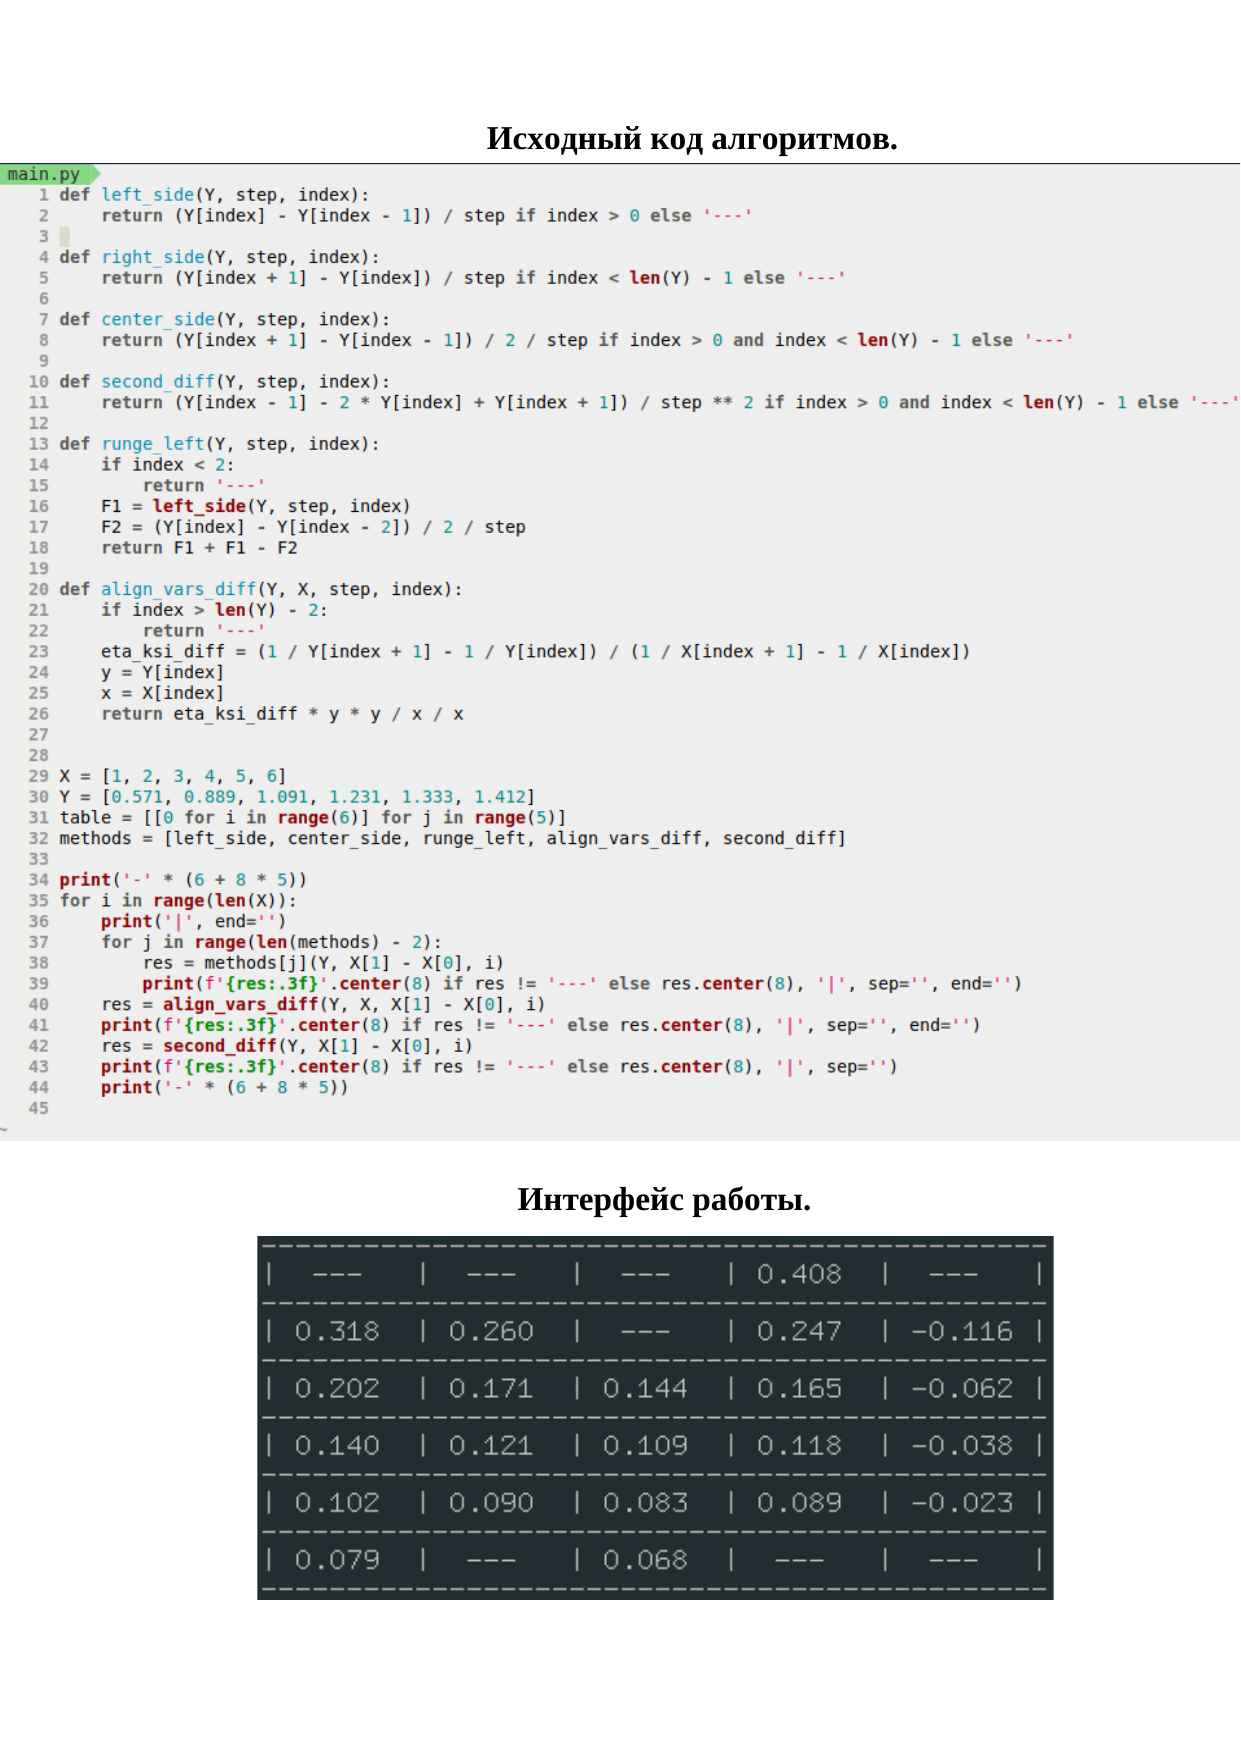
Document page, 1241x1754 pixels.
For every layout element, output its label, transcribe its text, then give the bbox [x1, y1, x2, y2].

picture [257, 1236, 1054, 1600]
text Интерфейс работы. [177, 1141, 1152, 1217]
picture [0, 163, 1241, 1141]
text Исходный код алгоритмов. [177, 118, 1152, 156]
